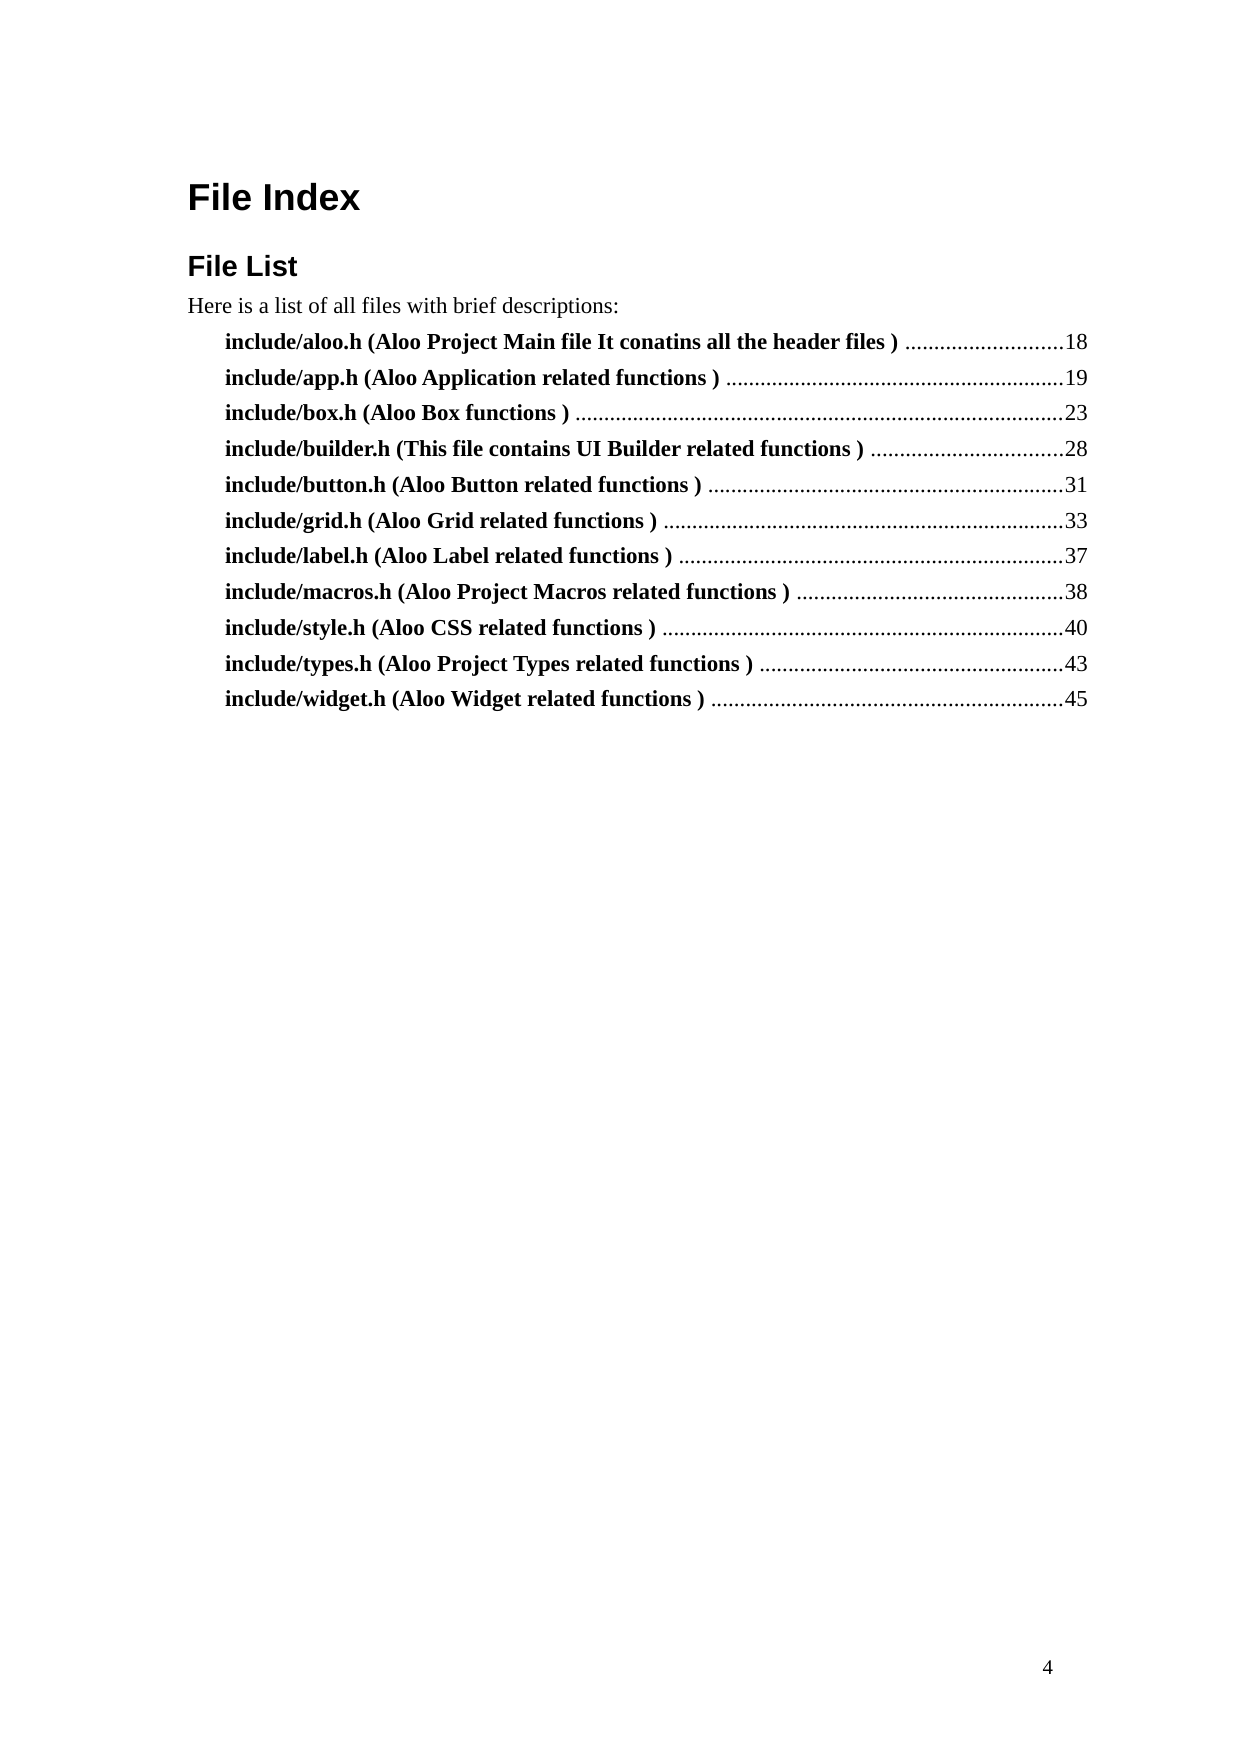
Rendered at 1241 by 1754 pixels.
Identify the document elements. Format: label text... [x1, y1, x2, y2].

text include/widget.h (Aloo Widget related functions ) 45 [225, 685, 1053, 712]
text include/style.h (Aloo CSS related functions ) 40 [225, 614, 1053, 640]
text Here is a list of all files with brief descriptions: [187, 292, 1053, 319]
text include/box.h (Aloo Box functions ) 23 [225, 399, 1053, 426]
subtitle File Index [187, 175, 1053, 218]
text include/builder.h (This file contains UI Builder related functions ) 28 [225, 435, 1053, 462]
text include/button.h (Aloo Button related functions ) 31 [225, 471, 1053, 497]
text include/types.h (Aloo Project Types related functions ) 43 [225, 649, 1053, 676]
text include/macros.h (Aloo Project Macros related functions ) 38 [225, 578, 1053, 604]
text include/aloo.h (Aloo Project Main file It conatins all the header files ) 18 [225, 328, 1053, 354]
text include/app.h (Aloo Application related functions ) 19 [225, 364, 1053, 390]
subtitle File List [187, 249, 1053, 283]
text include/label.h (Aloo Label related functions ) 37 [225, 542, 1053, 569]
text include/grid.h (Aloo Grid related functions ) 33 [225, 507, 1053, 533]
